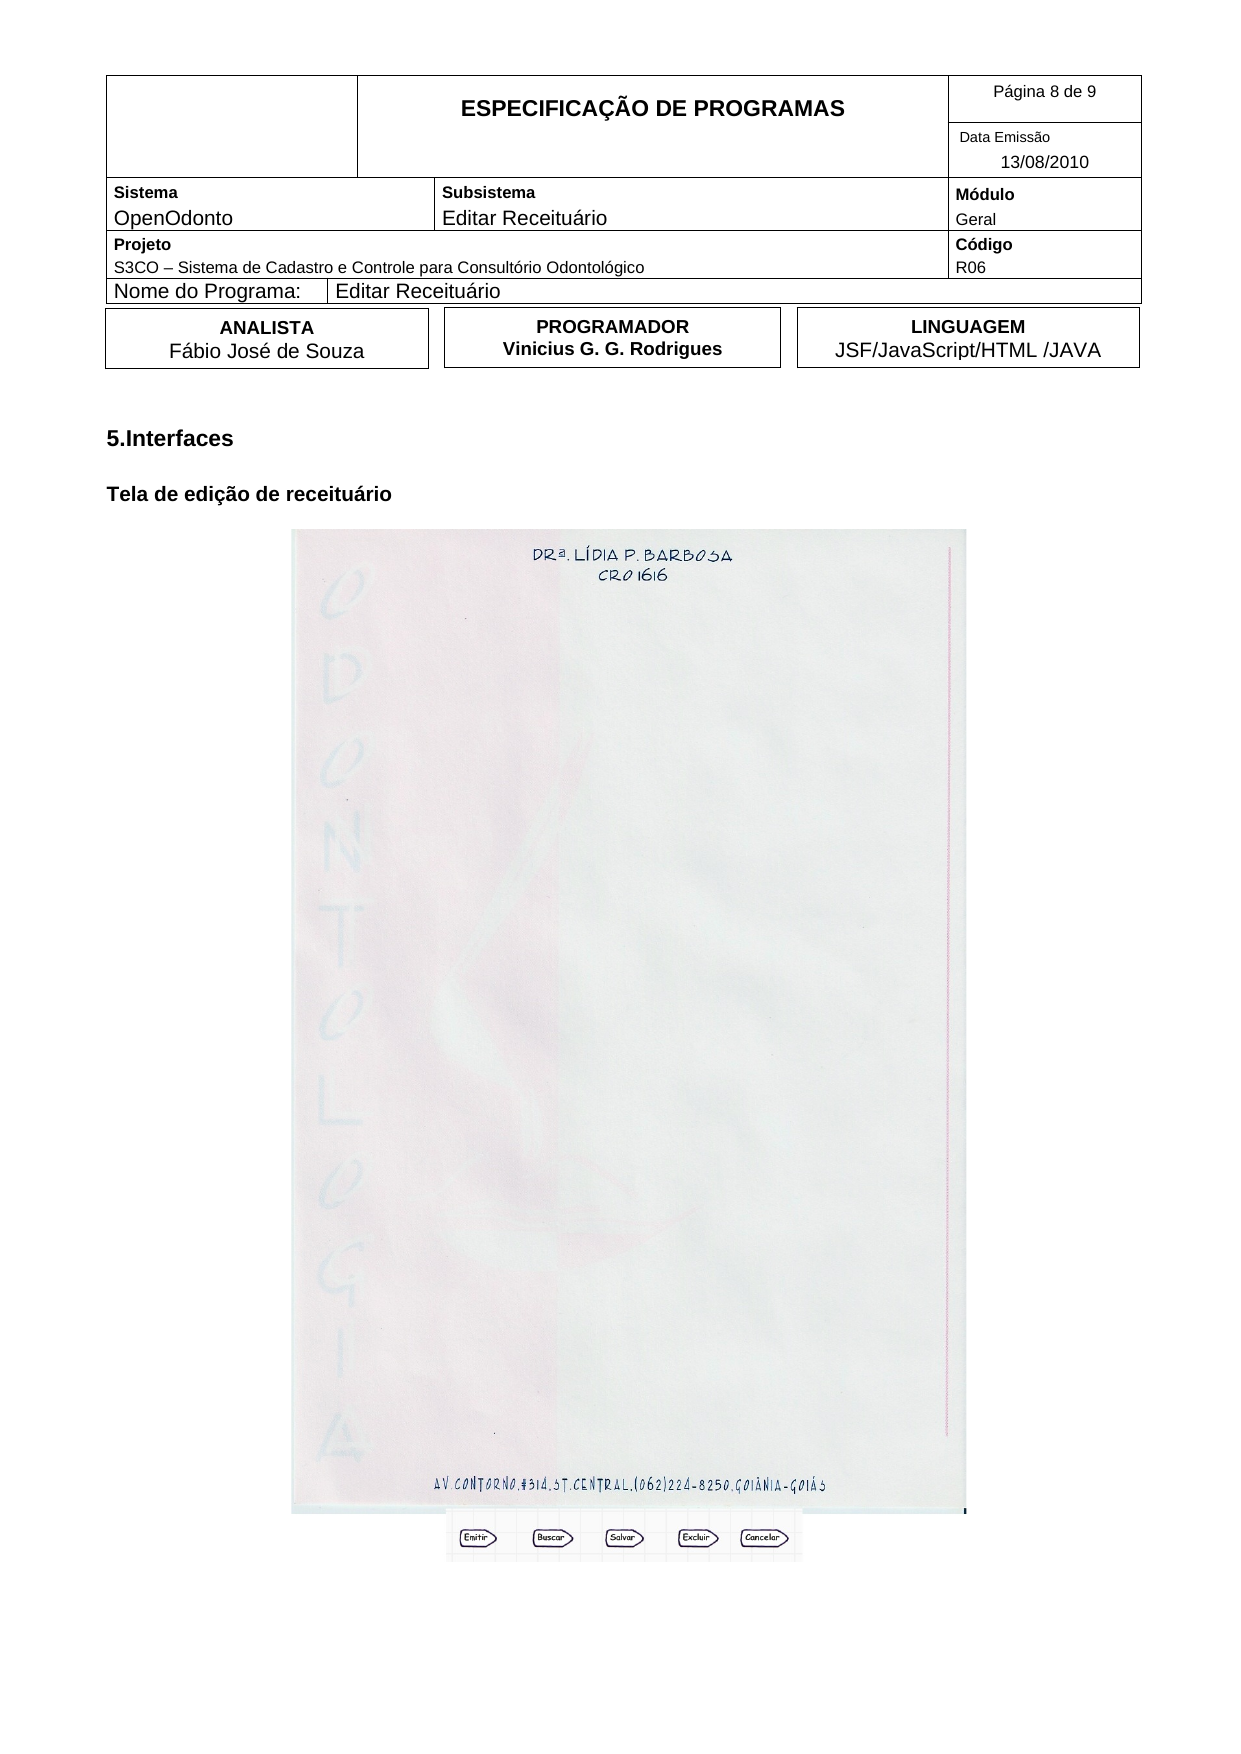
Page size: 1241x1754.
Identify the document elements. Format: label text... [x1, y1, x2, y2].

subtitle Interfaces [106, 425, 1151, 452]
picture [291, 529, 967, 1562]
subtitle Tela de edição de receituário [106, 482, 1151, 506]
